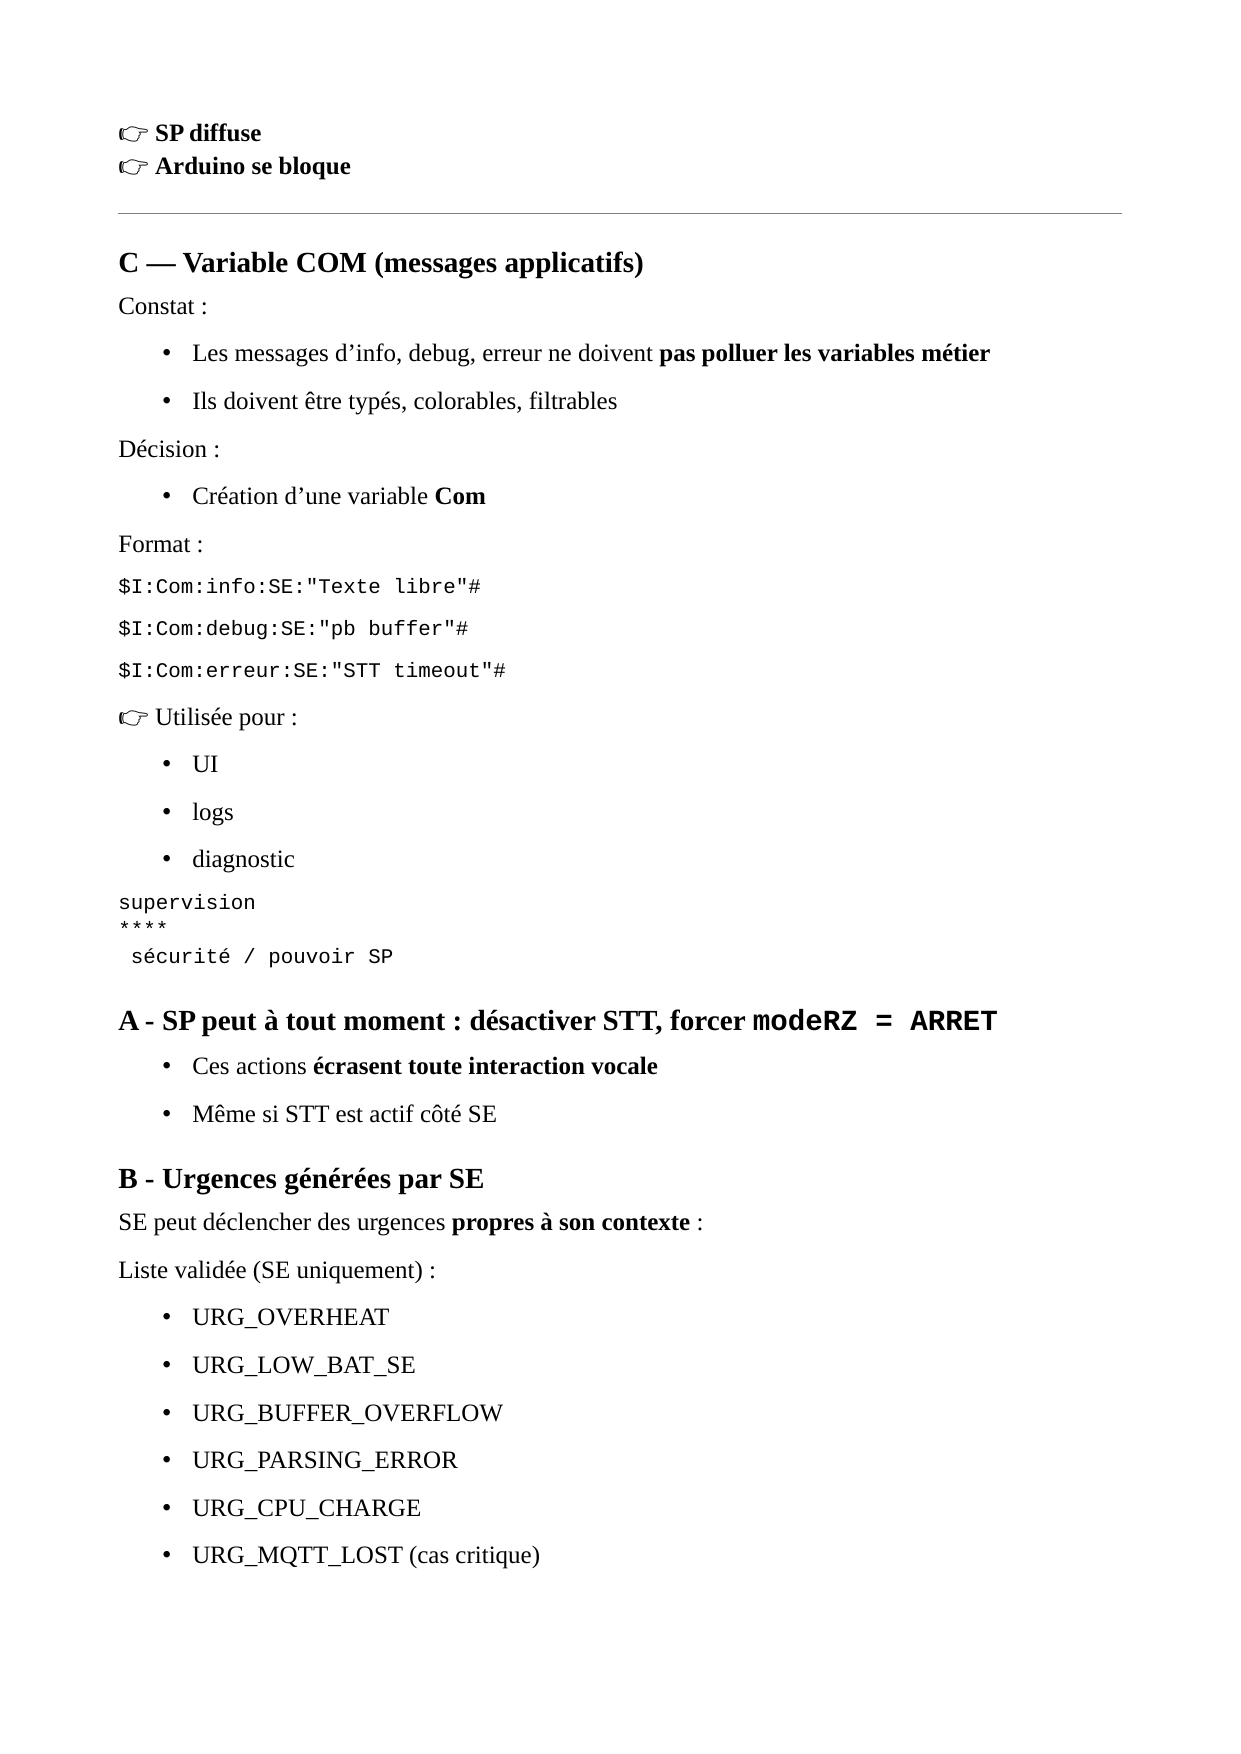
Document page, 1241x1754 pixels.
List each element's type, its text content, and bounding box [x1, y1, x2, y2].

text Constat : [118, 291, 1122, 319]
list Ils doivent être typés, colorables, filtrables [162, 386, 1122, 415]
list Les messages d’info, debug, erreur ne doivent pas polluer les variables métier [162, 338, 1122, 367]
text Liste validée (SE uniquement) : [118, 1255, 1122, 1284]
list URG_LOW_BAT_SE [162, 1350, 1122, 1379]
list URG_MQTT_LOST (cas critique) [162, 1541, 1122, 1569]
list URG_CPU_CHARGE [162, 1493, 1122, 1522]
list logs [162, 797, 1122, 826]
subtitle A - SP peut à tout moment : désactiver STT, forcer modeRZ = ARRET [118, 1003, 1122, 1039]
text 👉 Utilisée pour : [118, 702, 1122, 731]
text $I:Com:info:SE:"Texte libre"# [118, 576, 1122, 600]
subtitle B - Urgences générées par SE [118, 1161, 1122, 1195]
text supervision **** sécurité / pouvoir SP [118, 892, 1122, 970]
list Création d’une variable Com [162, 481, 1122, 510]
list UI [162, 749, 1122, 778]
text Décision : [118, 434, 1122, 462]
text $I:Com:erreur:SE:"STT timeout"# [118, 660, 1122, 684]
text SE peut déclencher des urgences propres à son contexte : [118, 1207, 1122, 1236]
text Format : [118, 529, 1122, 558]
list URG_OVERHEAT [162, 1302, 1122, 1331]
text 👉 SP diffuse 👉 Arduino se bloque [118, 118, 1122, 180]
list URG_BUFFER_OVERFLOW [162, 1398, 1122, 1426]
list diagnostic [162, 844, 1122, 873]
subtitle C — Variable COM (messages applicatifs) [118, 245, 1122, 278]
list URG_PARSING_ERROR [162, 1445, 1122, 1474]
list Même si STT est actif côté SE [162, 1099, 1122, 1128]
text $I:Com:debug:SE:"pb buffer"# [118, 618, 1122, 642]
list Ces actions écrasent toute interaction vocale [162, 1051, 1122, 1080]
